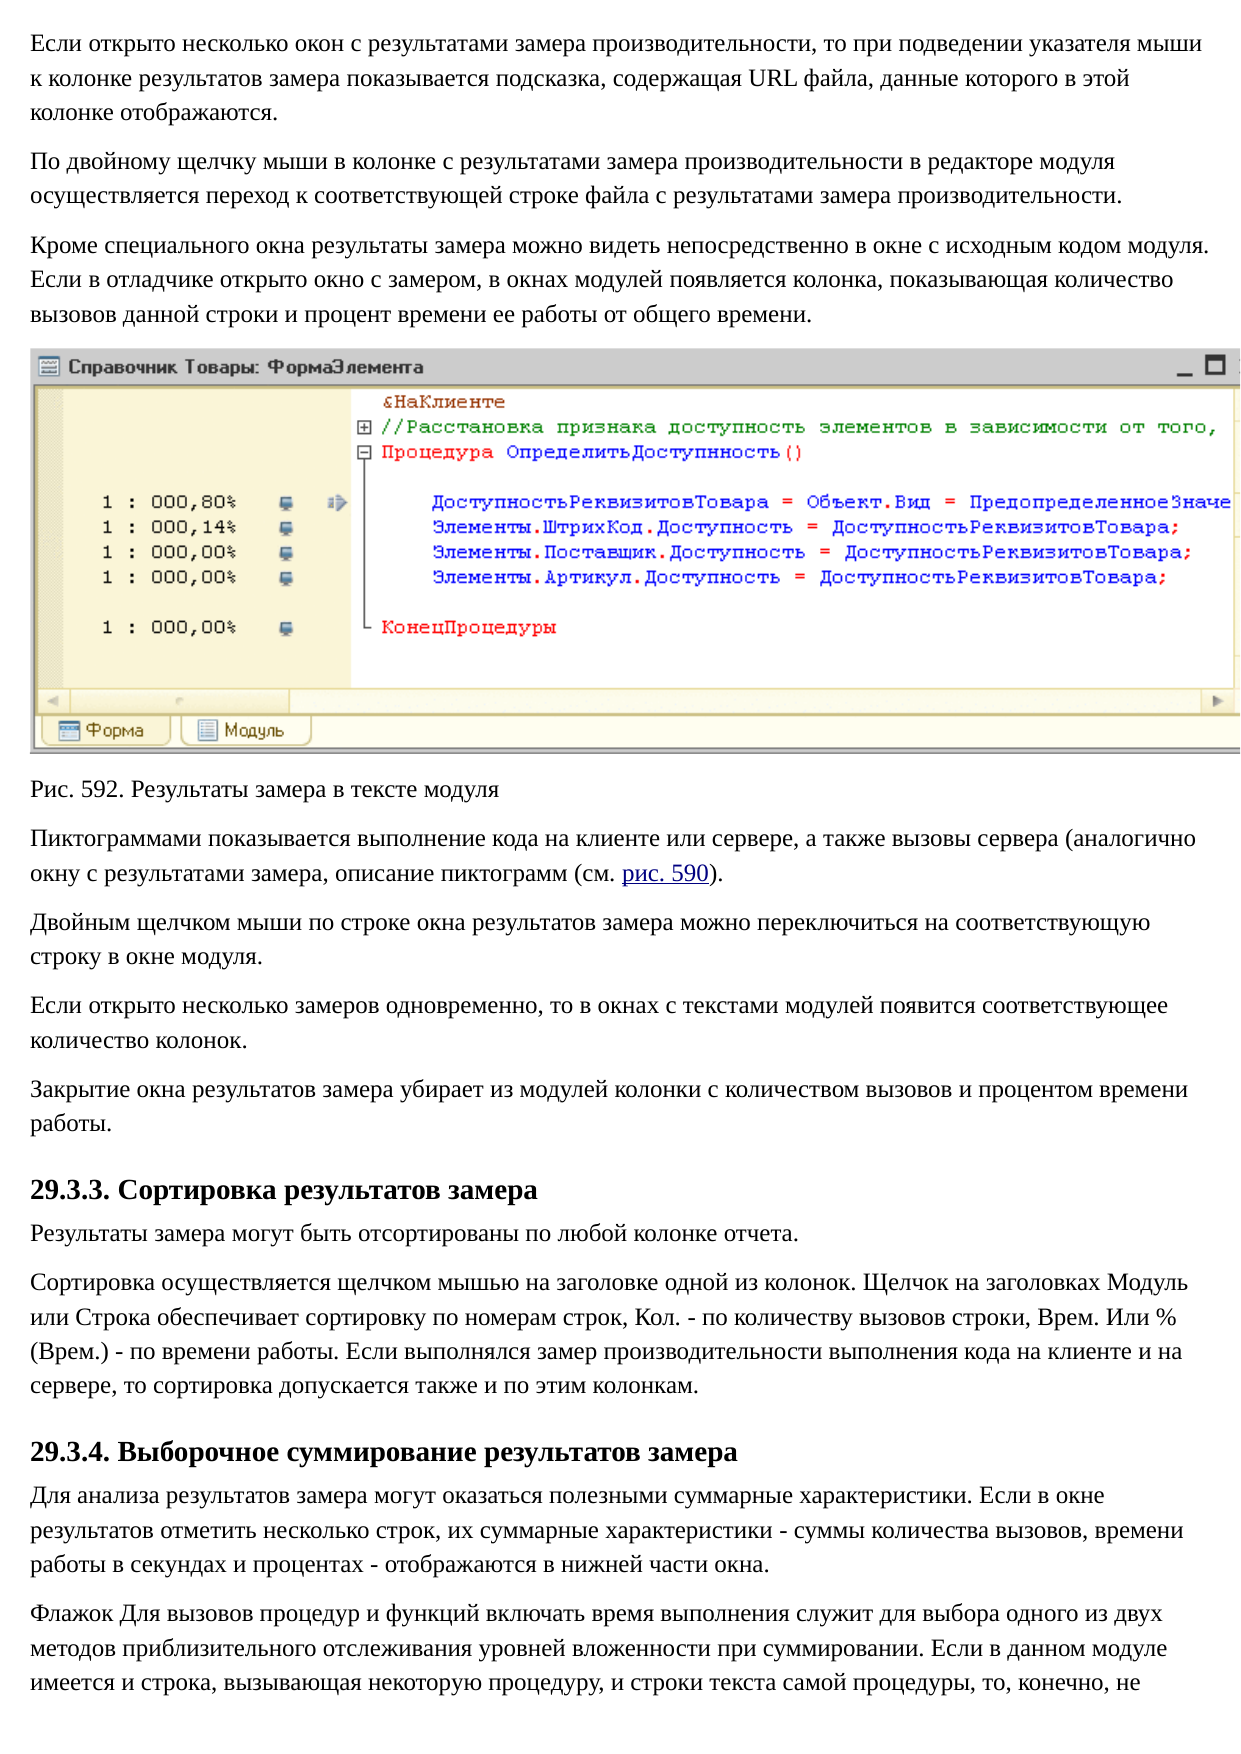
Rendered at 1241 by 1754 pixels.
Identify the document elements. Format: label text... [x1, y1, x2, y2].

subtitle 29.3.3. Сортировка результатов замера [30, 1172, 1211, 1206]
picture [29, 347, 1241, 754]
text Если открыто несколько замеров одновременно, то в окнах с текстами модулей появится соответствующее количество колонок. [30, 990, 1211, 1054]
text Двойным щелчком мыши по строке окна результатов замера можно переключиться на соответствующую строку в окне модуля. [30, 907, 1211, 970]
text Сортировка осуществляется щелчком мышью на заголовке одной из колонок. Щелчок на заголовках Модуль или Строка обеспечивает сортировку по номерам строк, Кол. ‑ по количеству вызовов строки, Врем. Или %(Врем.) ‑ по времени работы. Если выполнялся замер производительности выполнения кода на клиенте и на сервере, то сортировка допускается также и по этим колонкам. [30, 1267, 1211, 1399]
text Рис. 592. Результаты замера в тексте модуля [30, 774, 1211, 803]
text Для анализа результатов замера могут оказаться полезными суммарные характеристики. Если в окне результатов отметить несколько строк, их суммарные характеристики ‑ суммы количества вызовов, времени работы в секундах и процентах ‑ отображаются в нижней части окна. [30, 1480, 1211, 1578]
text По двойному щелчку мыши в колонке с результатами замера производительности в редакторе модуля осуществляется переход к соответствующей строке файла с результатами замера производительности. [30, 146, 1211, 209]
text Флажок Для вызовов процедур и функций включать время выполнения служит для выбора одного из двух методов приблизительного отслеживания уровней вложенности при суммировании. Если в данном модуле имеется и строка, вызывающая некоторую процедуру, и строки текста самой процедуры, то, конечно, не [30, 1598, 1211, 1696]
subtitle 29.3.4. Выборочное суммирование результатов замера [30, 1434, 1211, 1468]
text Закрытие окна результатов замера убирает из модулей колонки с количеством вызовов и процентом времени работы. [30, 1074, 1211, 1137]
text Кроме специального окна результаты замера можно видеть непосредственно в окне с исходным кодом модуля. Если в отладчике открыто окно с замером, в окнах модулей появляется колонка, показывающая количество вызовов данной строки и процент времени ее работы от общего времени. [30, 230, 1211, 327]
text Если открыто несколько окон с результатами замера производительности, то при подведении указателя мыши к колонке результатов замера показывается подсказка, содержащая URL файла, данные которого в этой колонке отображаются. [30, 28, 1211, 126]
text Результаты замера могут быть отсортированы по любой колонке отчета. [30, 1218, 1211, 1247]
text Пиктограммами показывается выполнение кода на клиенте или сервере, а также вызовы сервера (аналогично окну с результатами замера, описание пиктограмм (см. рис. 590). [30, 823, 1211, 887]
